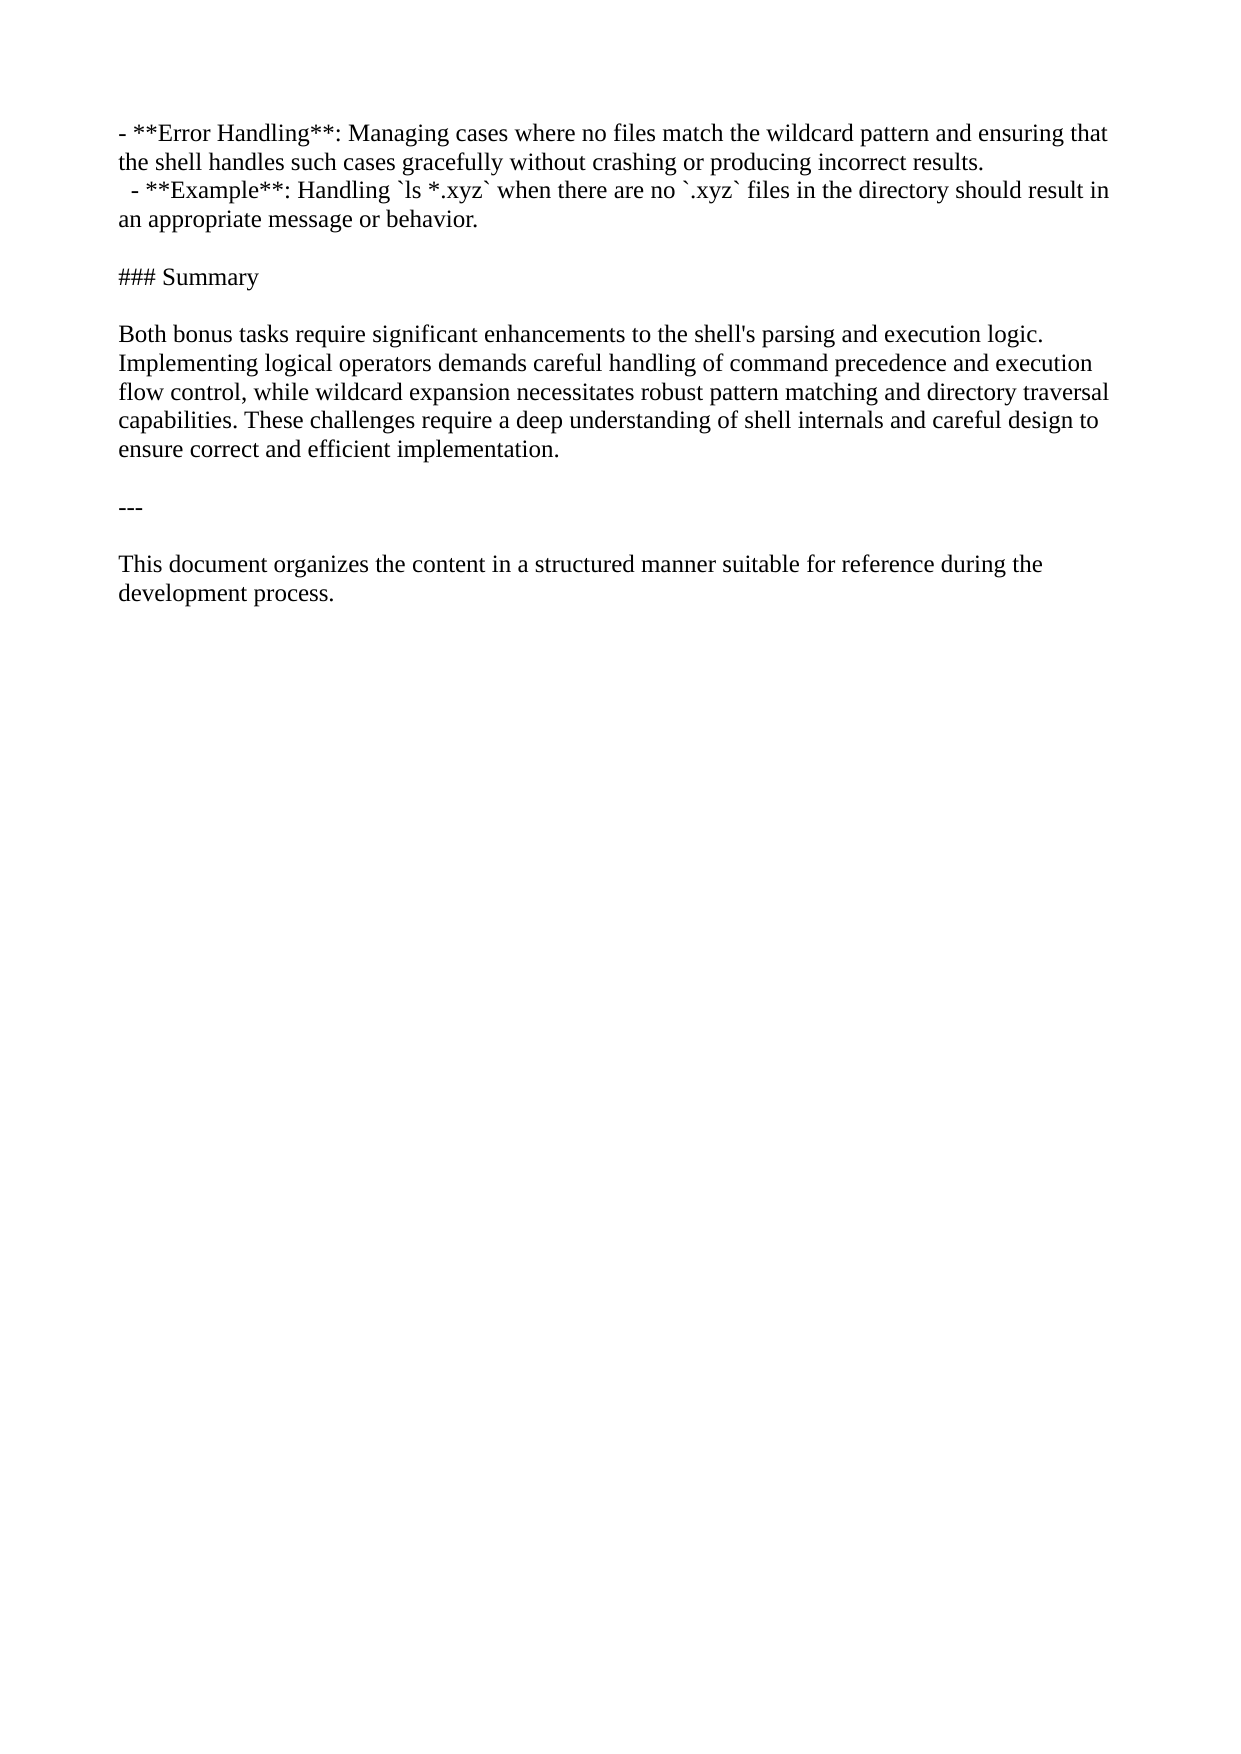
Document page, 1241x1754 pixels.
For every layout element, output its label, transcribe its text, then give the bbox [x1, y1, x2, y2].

text Both bonus tasks require significant enhancements to the shell's parsing and execution logic. Implementing logical operators demands careful handling of command precedence and execution flow control, while wildcard expansion necessitates robust pattern matching and directory traversal capabilities. These challenges require a deep understanding of shell internals and careful design to ensure correct and efficient implementation. [118, 319, 1122, 463]
text - **Error Handling**: Managing cases where no files match the wildcard pattern and ensuring that the shell handles such cases gracefully without crashing or producing incorrect results. [118, 118, 1122, 176]
text --- [118, 492, 1122, 521]
text ### Summary [118, 262, 1122, 291]
text - **Example**: Handling `ls *.xyz` when there are no `.xyz` files in the directory should result in an appropriate message or behavior. [118, 176, 1122, 233]
text This document organizes the content in a structured manner suitable for reference during the development process. [118, 549, 1122, 607]
